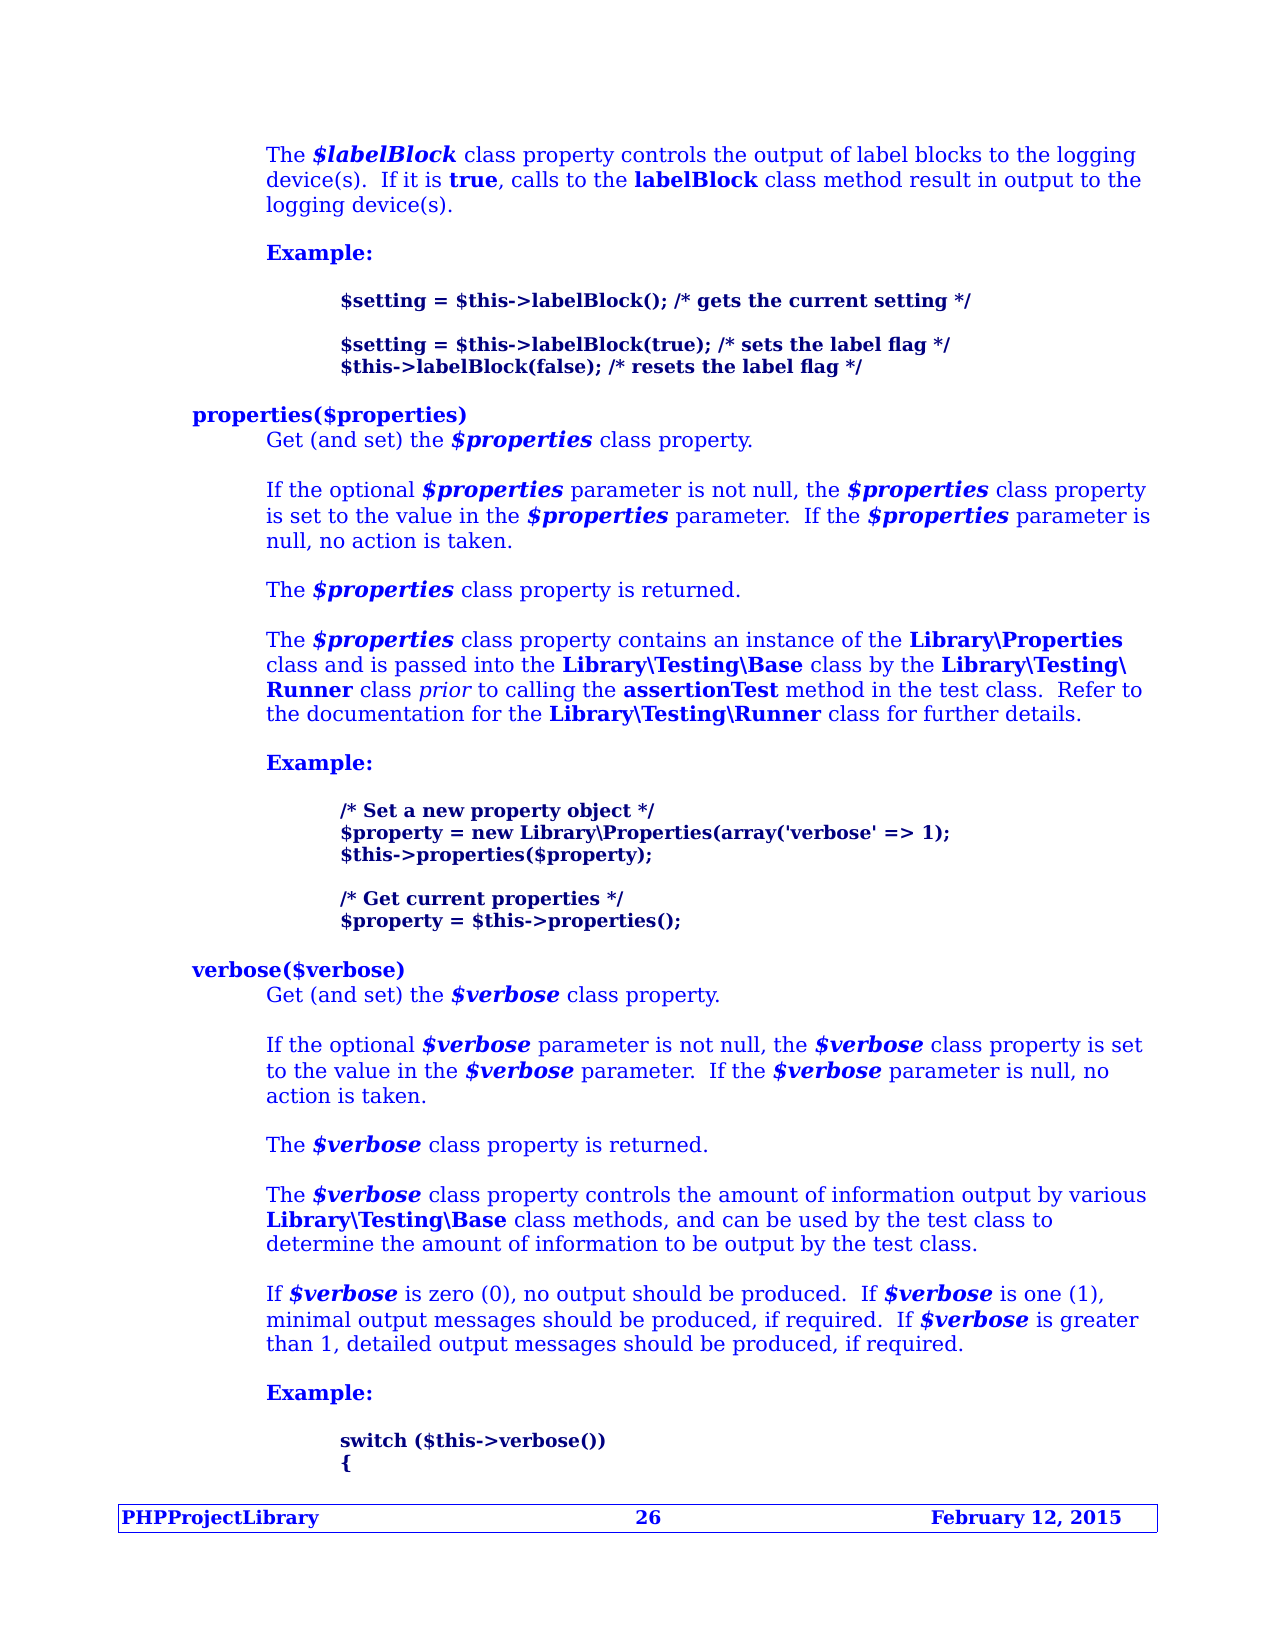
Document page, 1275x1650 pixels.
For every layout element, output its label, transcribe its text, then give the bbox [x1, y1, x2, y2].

text verbose($verbose) [192, 958, 1157, 982]
text If $verbose is zero (0), no output should be produced. If $verbose is one (1), minimal output messages should be produced, if required. If $verbose is greater than 1, detailed output messages should be produced, if required. [266, 1281, 1157, 1357]
text /* Get current properties */ [340, 888, 1157, 910]
text Get (and set) the $verbose class property. [266, 982, 1157, 1008]
text $property = new Library\Properties(array('verbose' => 1); [340, 822, 1157, 844]
text Example: [266, 241, 1157, 266]
text Get (and set) the $properties class property. [266, 427, 1157, 453]
text $this->labelBlock(false); /* resets the label flag */ [340, 356, 1157, 378]
text The $labelBlock class property controls the output of label blocks to the logging device(s). If it is true, calls to the labelBlock class method result in output to the logging device(s). [266, 142, 1157, 217]
text { [340, 1452, 1157, 1474]
text /* Set a new property object */ [340, 799, 1157, 822]
text The $verbose class property controls the amount of information output by various Library\Testing\Base class methods, and can be used by the test class to determine the amount of information to be output by the test class. [266, 1182, 1157, 1257]
text switch ($this->verbose()) [340, 1430, 1157, 1452]
text The $properties class property is returned. [266, 577, 1157, 603]
text If the optional $verbose parameter is not null, the $verbose class property is set to the value in the $verbose parameter. If the $verbose parameter is null, no action is taken. [266, 1032, 1157, 1108]
text The $verbose class property is returned. [266, 1132, 1157, 1158]
text Example: [266, 751, 1157, 775]
text $setting = $this->labelBlock(); /* gets the current setting */ [340, 290, 1157, 312]
text $property = $this->properties(); [340, 910, 1157, 932]
text $setting = $this->labelBlock(true); /* sets the label flag */ [340, 334, 1157, 356]
text Example: [266, 1381, 1157, 1406]
text $this->properties($property); [340, 844, 1157, 866]
text properties($properties) [192, 403, 1157, 427]
text The $properties class property contains an instance of the Library\Properties class and is passed into the Library\Testing\Base class by the Library\Testing\Runner class prior to calling the assertionTest method in the test class. Refer to the documentation for the Library\Testing\Runner class for further details. [266, 627, 1157, 726]
text If the optional $properties parameter is not null, the $properties class property is set to the value in the $properties parameter. If the $properties parameter is null, no action is taken. [266, 477, 1157, 553]
